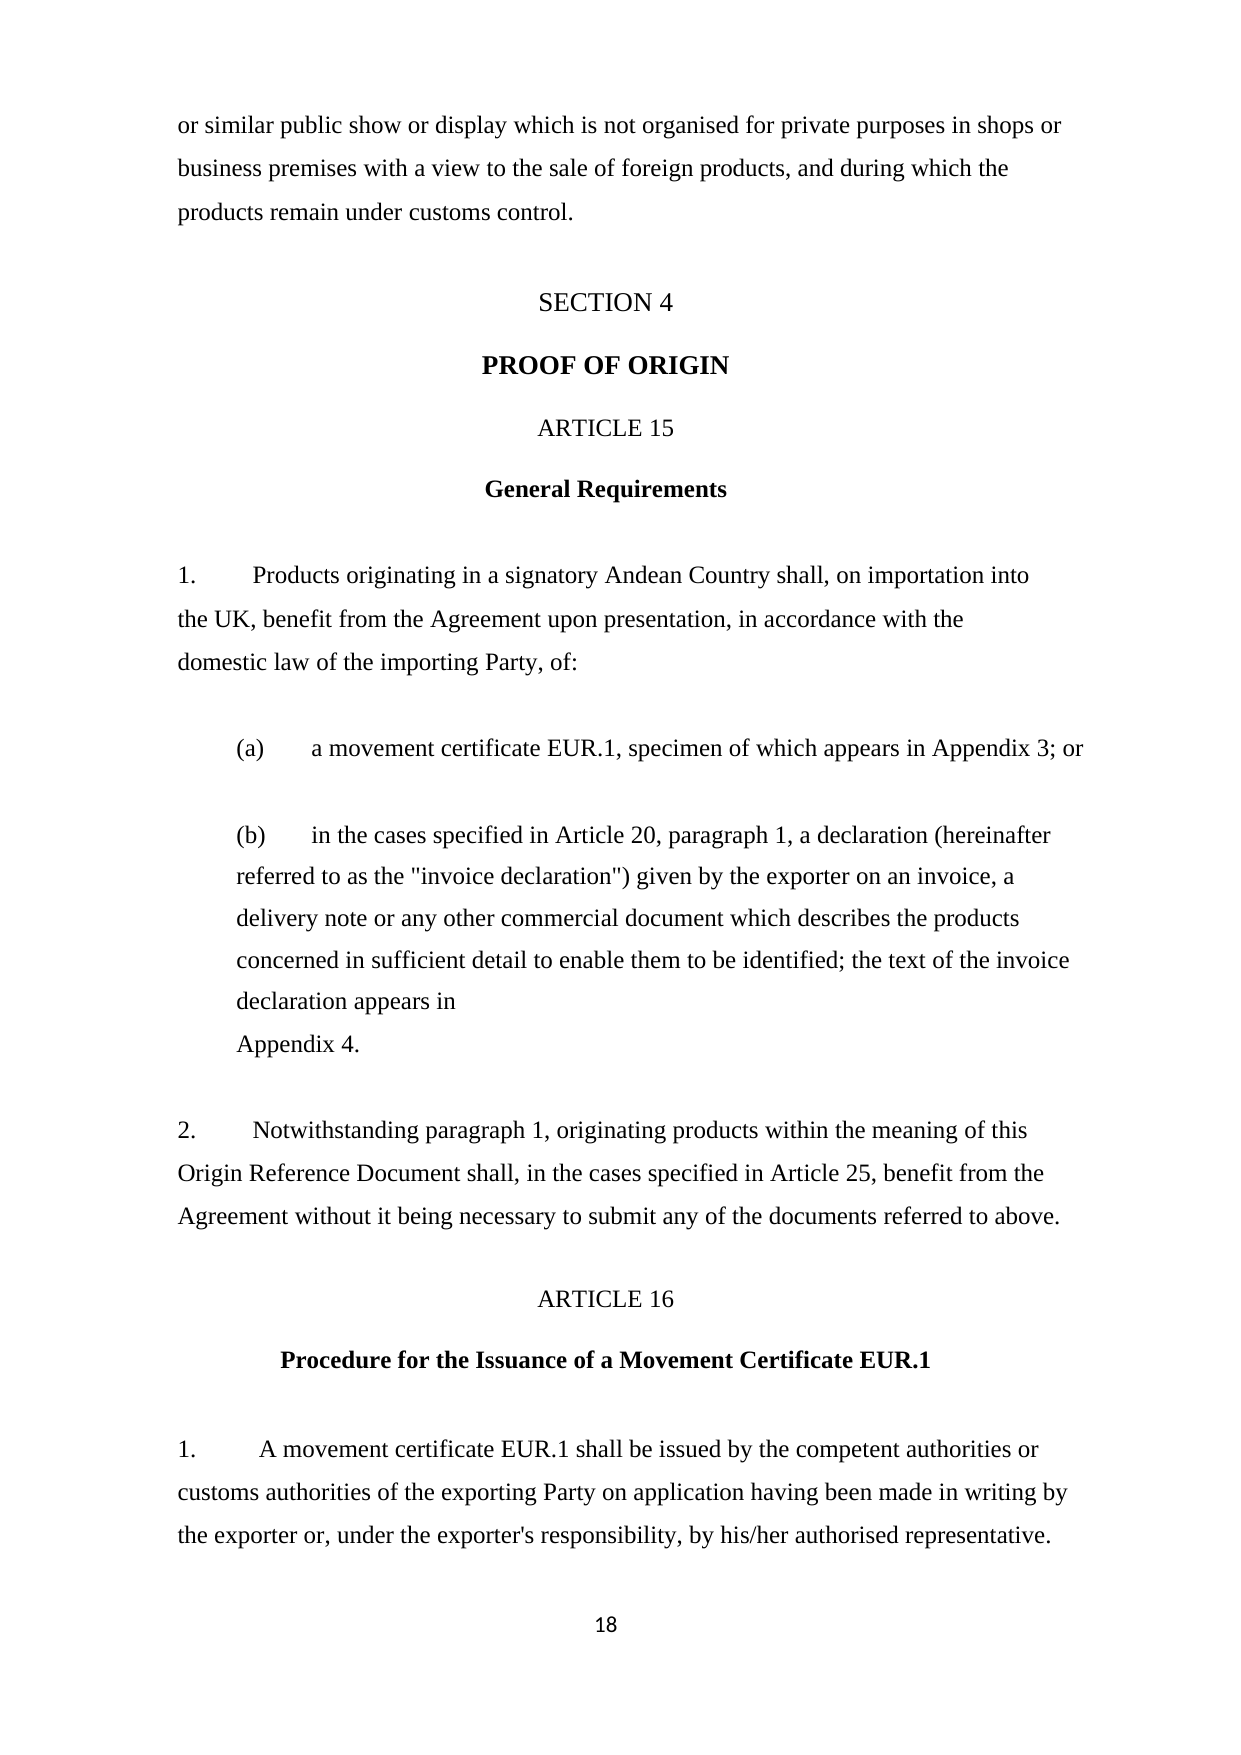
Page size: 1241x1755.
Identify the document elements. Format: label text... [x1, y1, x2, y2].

subtitle ARTICLE 16 [106, 1284, 1105, 1313]
list a movement certificate EUR.1, specimen of which appears in Appendix 3; or [236, 733, 1105, 762]
subtitle ARTICLE 15 [106, 413, 1105, 442]
list in the cases specified in Article 20, paragraph 1, a declaration (hereinafter referred to as the "invoice declaration") given by the exporter on an invoice, a delivery note or any other commercial document which describes the products concerned in sufficient detail to enable them to be identified; the text of the invoice declaration appears in [236, 820, 1093, 1015]
list or similar public show or display which is not organised for private purposes in shops or business premises with a view to the sale of foreign products, and during which the products remain under customs control. [177, 110, 1093, 225]
subtitle PROOF OF ORIGIN [106, 349, 1105, 380]
list Notwithstanding paragraph 1, originating products within the meaning of this Origin Reference Document shall, in the cases specified in Article 25, benefit from the Agreement without it being necessary to submit any of the documents referred to above. [177, 1115, 1089, 1230]
subtitle SECTION 4 [106, 286, 1105, 317]
subtitle General Requirements [106, 474, 1105, 503]
list Products originating in a signatory Andean Country shall, on importation into the UK, benefit from the Agreement upon presentation, in accordance with the domestic law of the importing Party, of: [177, 561, 1039, 676]
text Appendix 4. [236, 1029, 1093, 1057]
list A movement certificate EUR.1 shall be issued by the competent authorities or customs authorities of the exporting Party on application having been made in writing by the exporter or, under the exporter's responsibility, by his/her authorised representative. [177, 1434, 1093, 1549]
subtitle Procedure for the Issuance of a Movement Certificate EUR.1 [106, 1345, 1105, 1374]
